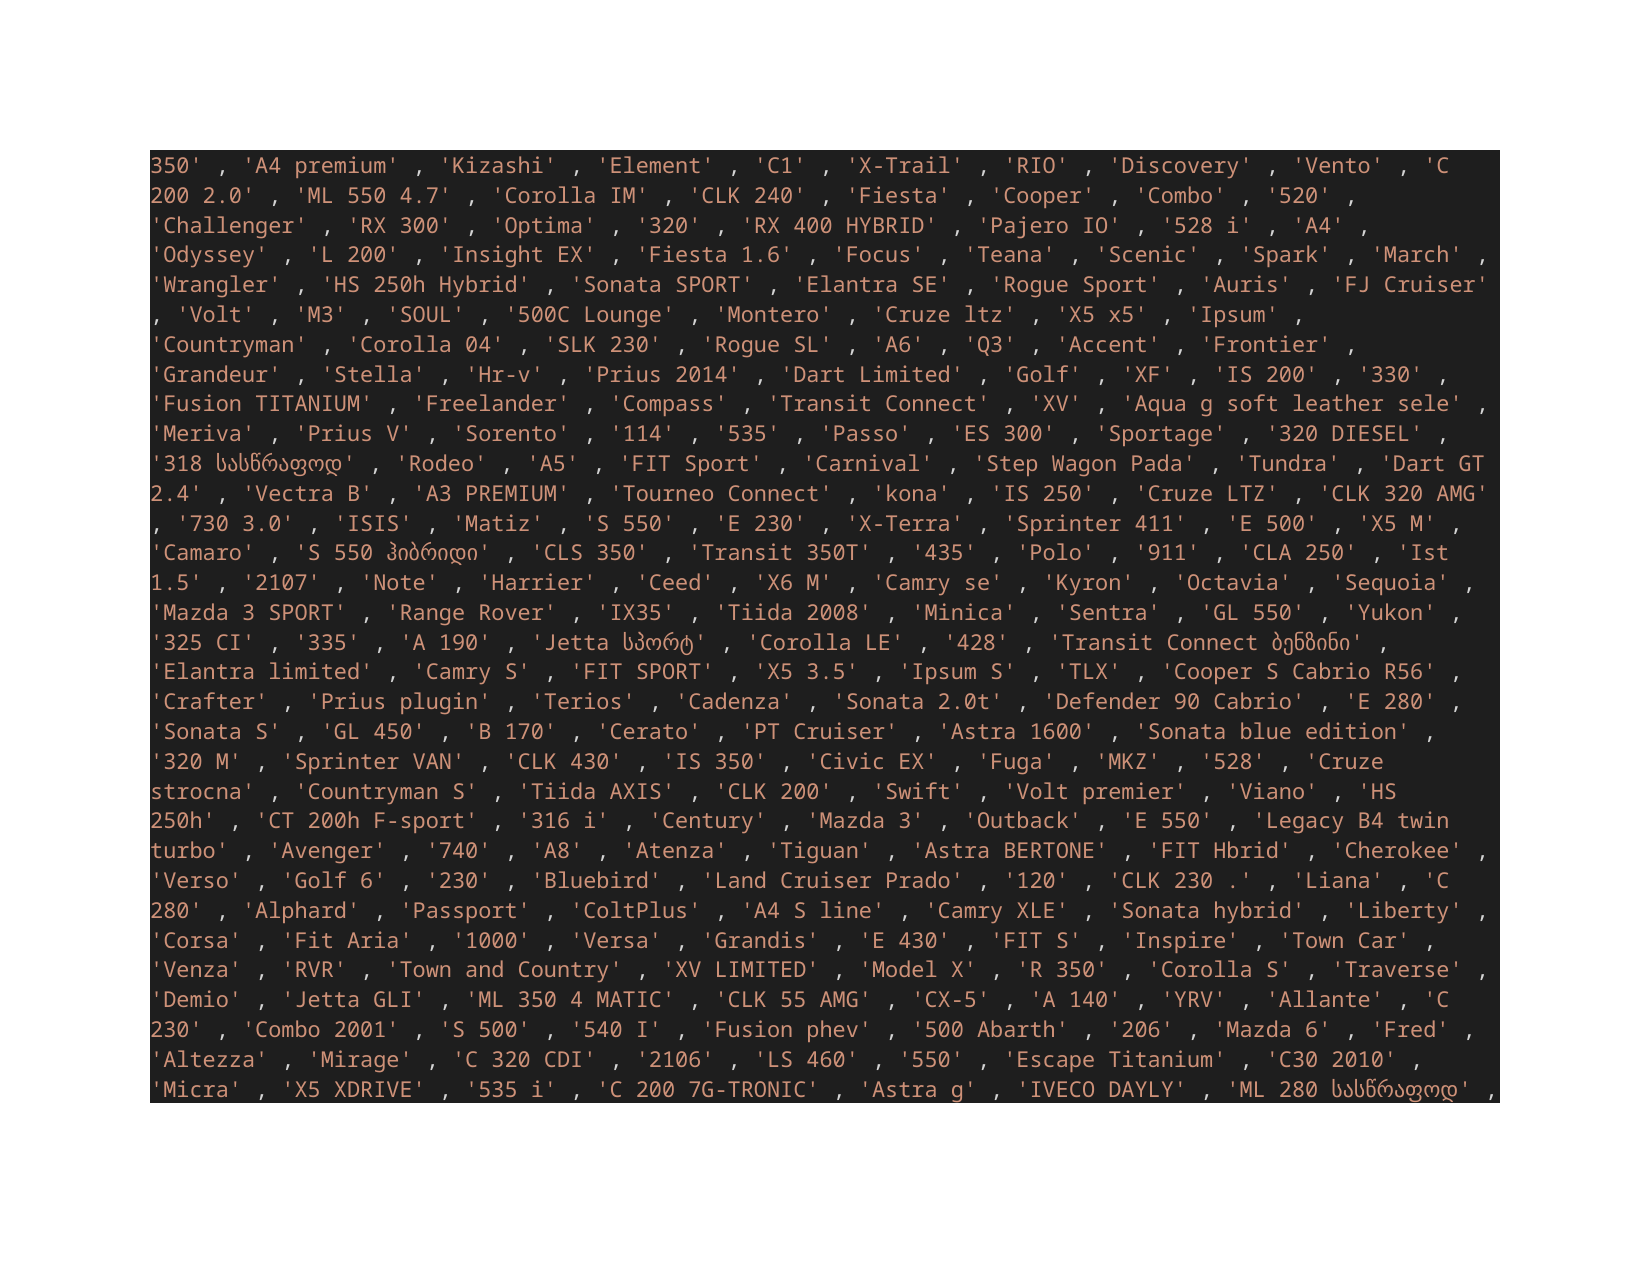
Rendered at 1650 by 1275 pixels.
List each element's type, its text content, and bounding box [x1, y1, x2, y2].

text 350' , 'A4 premium' , 'Kizashi' , 'Element' , 'C1' , 'X-Trail' , 'RIO' , 'Discovery' , 'Vento' , 'C 200 2.0' , 'ML 550 4.7' , 'Corolla IM' , 'CLK 240' , 'Fiesta' , 'Cooper' , 'Combo' , '520' , 'Challenger' , 'RX 300' , 'Optima' , '320' , 'RX 400 HYBRID' , 'Pajero IO' , '528 i' , 'A4' , 'Odyssey' , 'L 200' , 'Insight EX' , 'Fiesta 1.6' , 'Focus' , 'Teana' , 'Scenic' , 'Spark' , 'March' , 'Wrangler' , 'HS 250h Hybrid' , 'Sonata SPORT' , 'Elantra SE' , 'Rogue Sport' , 'Auris' , 'FJ Cruiser' , 'Volt' , 'M3' , 'SOUL' , '500C Lounge' , 'Montero' , 'Cruze ltz' , 'X5 x5' , 'Ipsum' , 'Countryman' , 'Corolla 04' , 'SLK 230' , 'Rogue SL' , 'A6' , 'Q3' , 'Accent' , 'Frontier' , 'Grandeur' , 'Stella' , 'Hr-v' , 'Prius 2014' , 'Dart Limited' , 'Golf' , 'XF' , 'IS 200' , '330' , 'Fusion TITANIUM' , 'Freelander' , 'Compass' , 'Transit Connect' , 'XV' , 'Aqua g soft leather sele' , 'Meriva' , 'Prius V' , 'Sorento' , '114' , '535' , 'Passo' , 'ES 300' , 'Sportage' , '320 DIESEL' , '318 სასწრაფოდ' , 'Rodeo' , 'A5' , 'FIT Sport' , 'Carnival' , 'Step Wagon Pada' , 'Tundra' , 'Dart GT 2.4' , 'Vectra B' , 'A3 PREMIUM' , 'Tourneo Connect' , 'kona' , 'IS 250' , 'Cruze LTZ' , 'CLK 320 AMG' , '730 3.0' , 'ISIS' , 'Matiz' , 'S 550' , 'E 230' , 'X-Terra' , 'Sprinter 411' , 'E 500' , 'X5 M' , 'Camaro' , 'S 550 ჰიბრიდი' , 'CLS 350' , 'Transit 350T' , '435' , 'Polo' , '911' , 'CLA 250' , 'Ist 1.5' , '2107' , 'Note' , 'Harrier' , 'Ceed' , 'X6 M' , 'Camry se' , 'Kyron' , 'Octavia' , 'Sequoia' , 'Mazda 3 SPORT' , 'Range Rover' , 'IX35' , 'Tiida 2008' , 'Minica' , 'Sentra' , 'GL 550' , 'Yukon' , '325 CI' , '335' , 'A 190' , 'Jetta სპორტ' , 'Corolla LE' , '428' , 'Transit Connect ბენზინი' , 'Elantra limited' , 'Camry S' , 'FIT SPORT' , 'X5 3.5' , 'Ipsum S' , 'TLX' , 'Cooper S Cabrio R56' , 'Crafter' , 'Prius plugin' , 'Terios' , 'Cadenza' , 'Sonata 2.0t' , 'Defender 90 Cabrio' , 'E 280' , 'Sonata S' , 'GL 450' , 'B 170' , 'Cerato' , 'PT Cruiser' , 'Astra 1600' , 'Sonata blue edition' , '320 M' , 'Sprinter VAN' , 'CLK 430' , 'IS 350' , 'Civic EX' , 'Fuga' , 'MKZ' , '528' , 'Cruze strocna' , 'Countryman S' , 'Tiida AXIS' , 'CLK 200' , 'Swift' , 'Volt premier' , 'Viano' , 'HS 250h' , 'CT 200h F-sport' , '316 i' , 'Century' , 'Mazda 3' , 'Outback' , 'E 550' , 'Legacy B4 twin turbo' , 'Avenger' , '740' , 'A8' , 'Atenza' , 'Tiguan' , 'Astra BERTONE' , 'FIT Hbrid' , 'Cherokee' , 'Verso' , 'Golf 6' , '230' , 'Bluebird' , 'Land Cruiser Prado' , '120' , 'CLK 230 .' , 'Liana' , 'C 280' , 'Alphard' , 'Passport' , 'ColtPlus' , 'A4 S line' , 'Camry XLE' , 'Sonata hybrid' , 'Liberty' , 'Corsa' , 'Fit Aria' , '1000' , 'Versa' , 'Grandis' , 'E 430' , 'FIT S' , 'Inspire' , 'Town Car' , 'Venza' , 'RVR' , 'Town and Country' , 'XV LIMITED' , 'Model X' , 'R 350' , 'Corolla S' , 'Traverse' , 'Demio' , 'Jetta GLI' , 'ML 350 4 MATIC' , 'CLK 55 AMG' , 'CX-5' , 'A 140' , 'YRV' , 'Allante' , 'C 230' , 'Combo 2001' , 'S 500' , '540 I' , 'Fusion phev' , '500 Abarth' , '206' , 'Mazda 6' , 'Fred' , 'Altezza' , 'Mirage' , 'C 320 CDI' , '2106' , 'LS 460' , '550' , 'Escape Titanium' , 'C30 2010' , 'Micra' , 'X5 XDRIVE' , '535 i' , 'C 200 7G-TRONIC' , 'Astra g' , 'IVECO DAYLY' , 'ML 280 სასწრაფოდ' , [150, 150, 1500, 1103]
